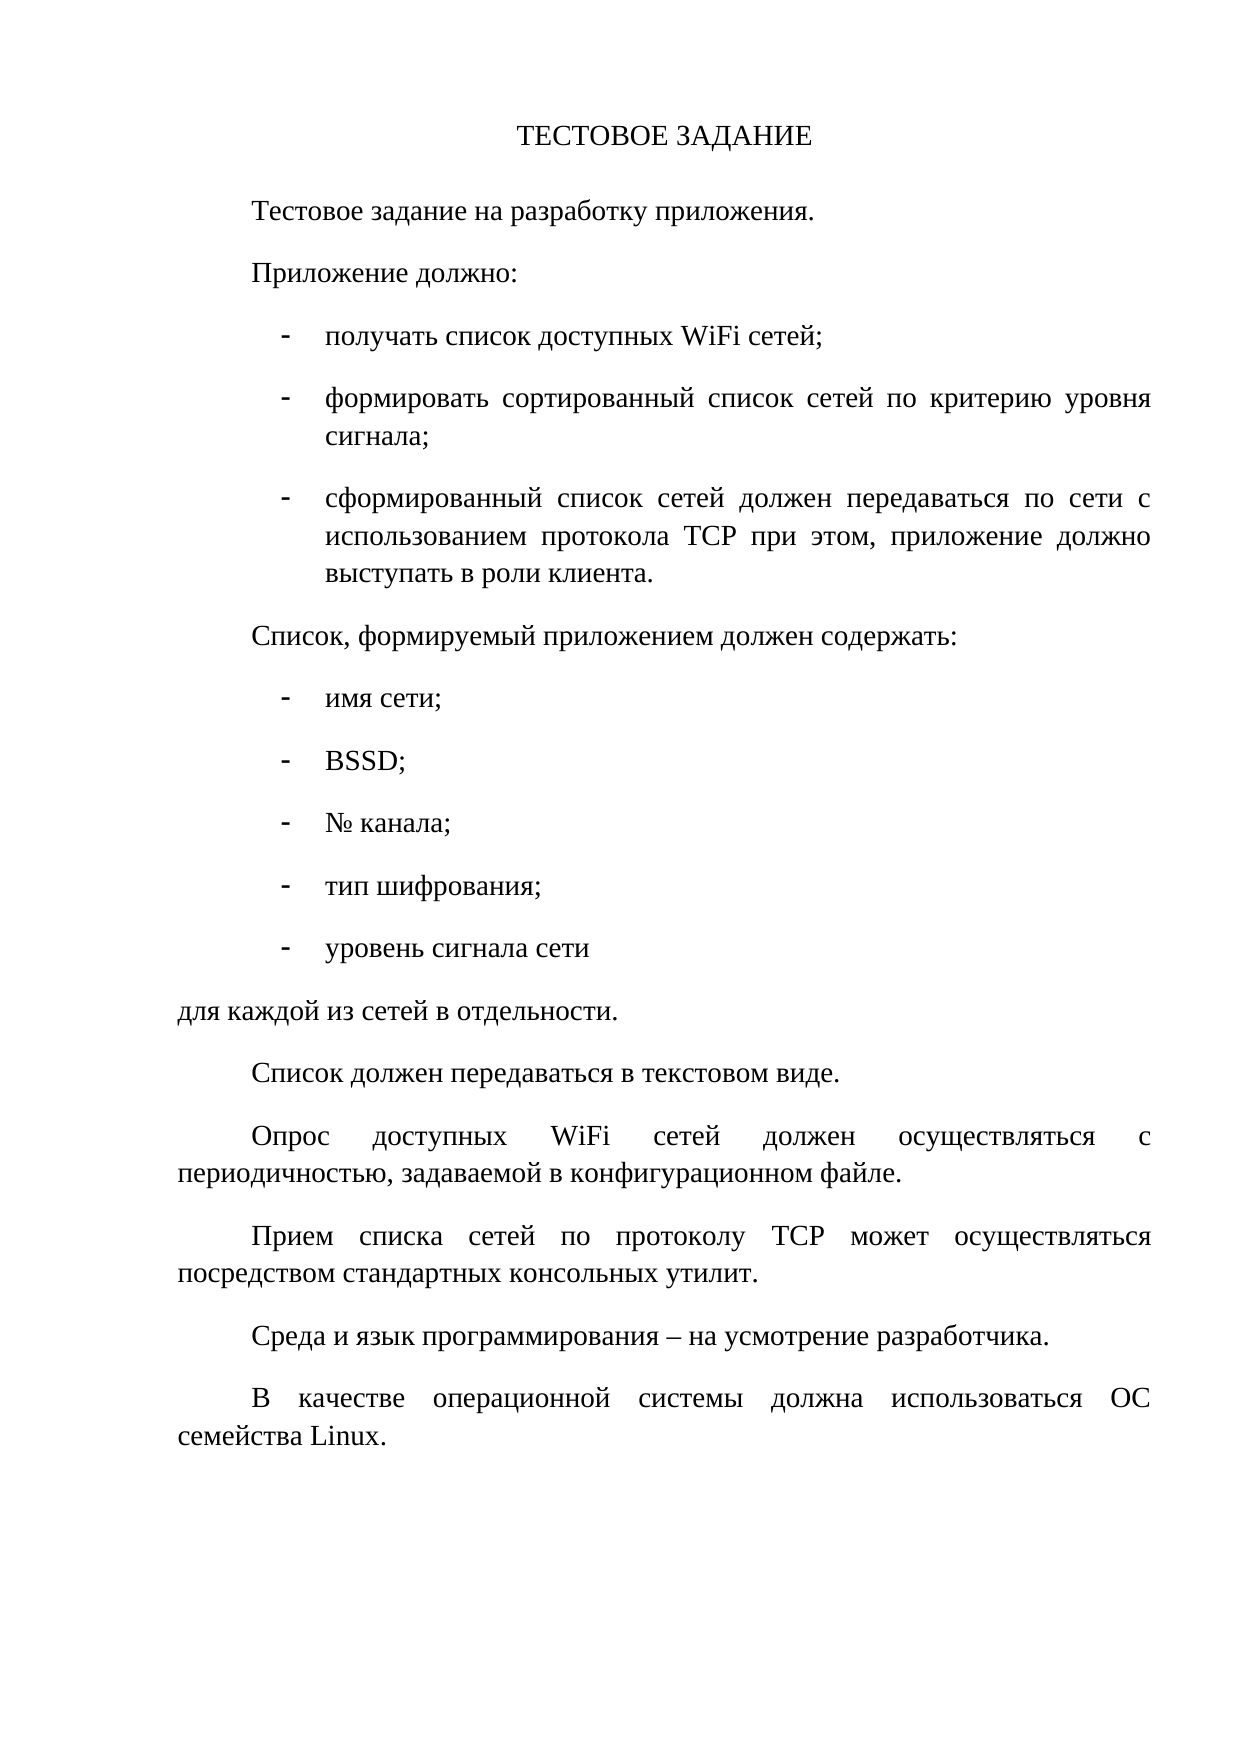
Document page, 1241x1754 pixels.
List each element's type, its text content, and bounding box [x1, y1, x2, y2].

text для каждой из сетей в отдельности. [619, 990, 1152, 1027]
text Список, формируемый приложением должен содержать: [177, 615, 251, 652]
text Опрос доступных WiFi сетей должен осуществляться с периодичностью, задаваемой в конфигурационном файле. [177, 1115, 1152, 1190]
text Прием списка сетей по протоколу TCP может осуществляться посредством стандартных консольных утилит. [177, 1215, 1152, 1290]
list № канала; [281, 802, 1152, 840]
list формировать сортированный список сетей по критерию уровня сигнала; [281, 377, 1152, 452]
list имя сети; [281, 677, 1152, 715]
list BSSD; [281, 740, 1152, 777]
text Тестовое задание на разработку приложения. [815, 190, 1152, 227]
text В качестве операционной системы должна использоваться ОС семейства Linux. [177, 1377, 1152, 1452]
text Тестовое задание на разработку приложения. [177, 190, 251, 227]
list получать список доступных WiFi сетей; [281, 315, 1152, 352]
text Среда и язык программирования – на усмотрение разработчика. [177, 1315, 251, 1352]
text Список, формируемый приложением должен содержать: [958, 615, 1152, 652]
text ТЕСТОВОЕ ЗАДАНИЕ [177, 118, 1152, 152]
list сформированный список сетей должен передаваться по сети с использованием протокола TCP при этом, приложение должно выступать в роли клиента. [281, 477, 1152, 590]
list уровень сигнала сети [281, 927, 1152, 965]
text Среда и язык программирования – на усмотрение разработчика. [1050, 1315, 1152, 1352]
list тип шифрования; [281, 865, 1152, 902]
text Приложение должно: [177, 252, 1152, 290]
text Список должен передаваться в текстовом виде. [177, 1052, 1152, 1090]
